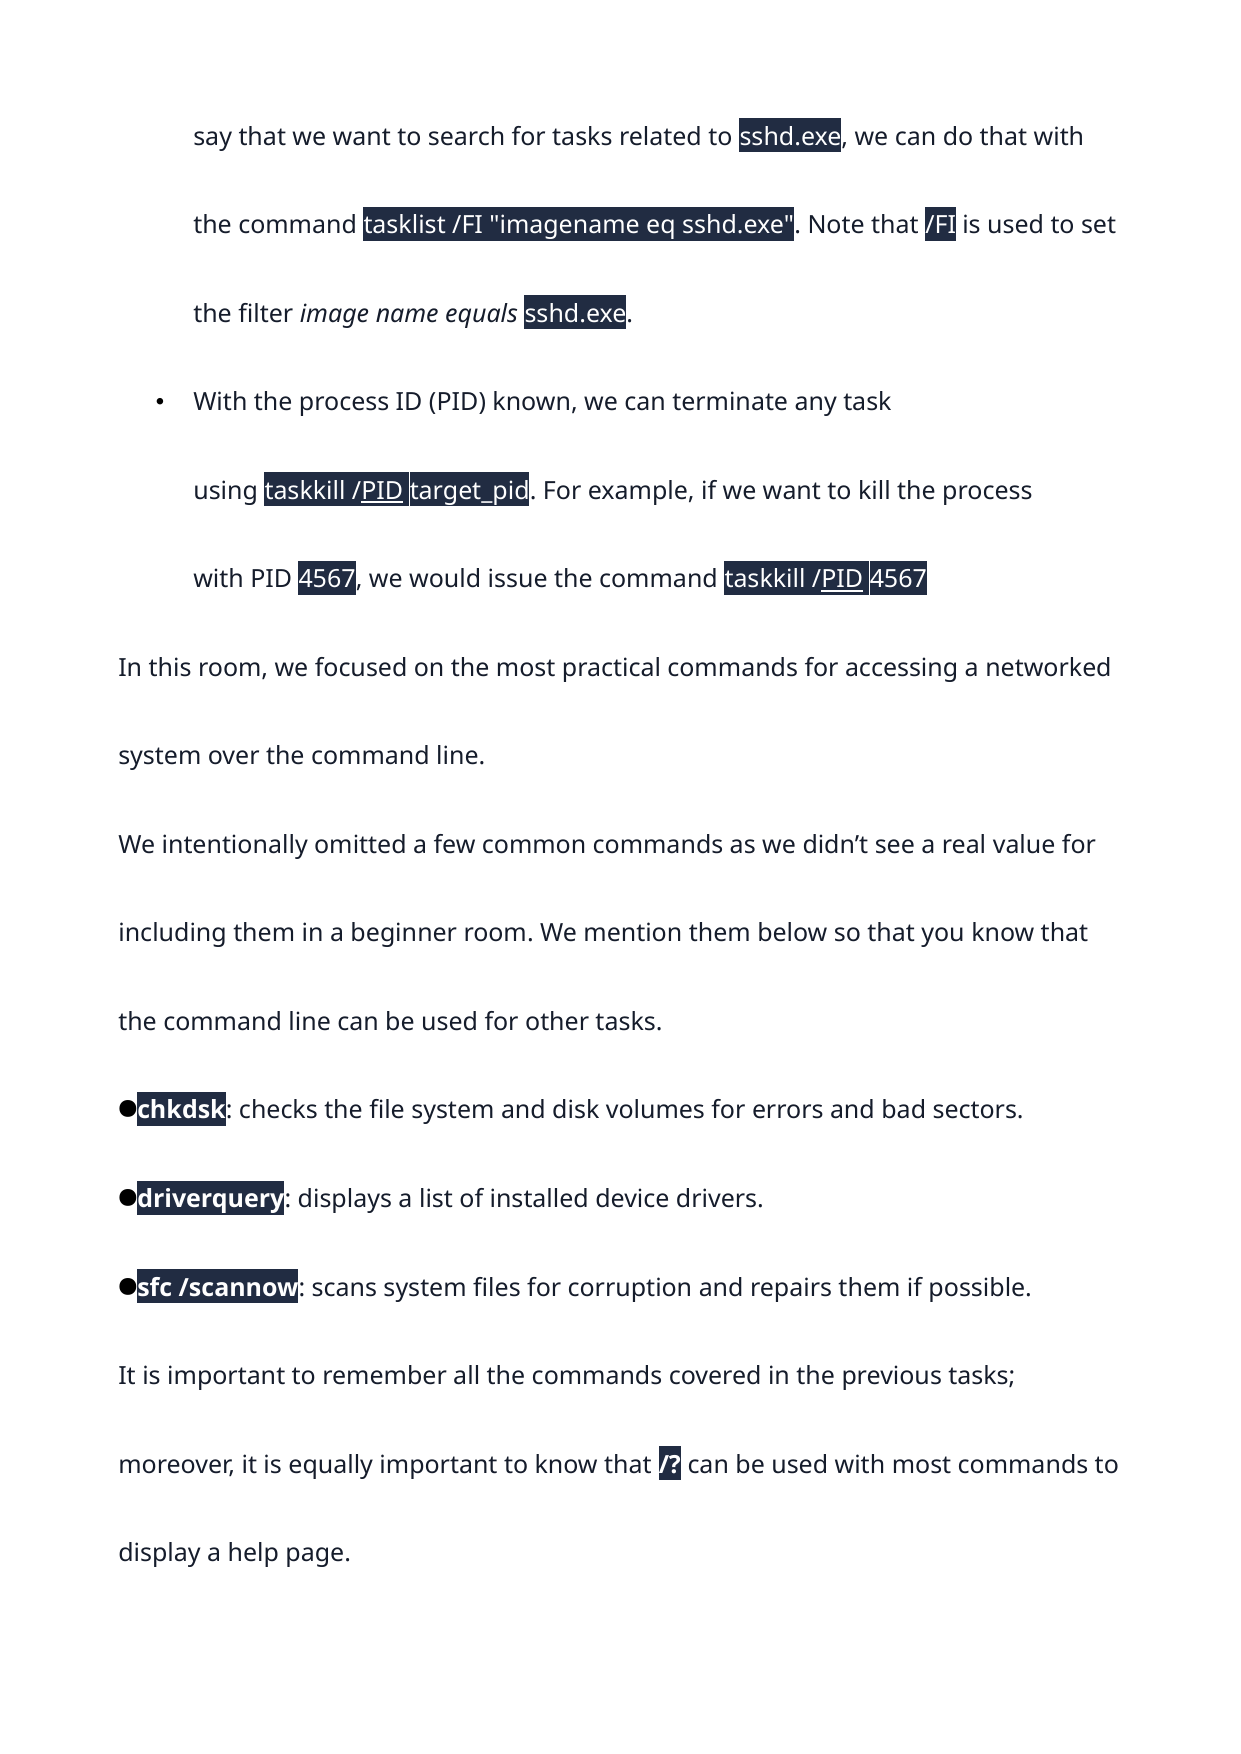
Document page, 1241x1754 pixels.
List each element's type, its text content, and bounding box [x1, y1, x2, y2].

list chkdsk: checks the file system and disk volumes for errors and bad sectors. [118, 1092, 1122, 1126]
list sfc /scannow: scans system files for corruption and repairs them if possible. [118, 1269, 1122, 1303]
list With the process ID (PID) known, we can terminate any task using taskkill /PID target_pid. For example, if we want to kill the process with PID 4567, we would issue the command taskkill /PID 4567 [156, 384, 1122, 595]
list driverquery: displays a list of installed device drivers. [118, 1181, 1122, 1215]
text We intentionally omitted a few common commands as we didn’t see a real value for including them in a beginner room. We mention them below so that you know that the command line can be used for other tasks. [118, 826, 1122, 1038]
text It is important to remember all the commands covered in the previous tasks; moreover, it is equally important to know that /? can be used with most commands to display a help page. [118, 1358, 1122, 1569]
list say that we want to search for tasks related to sshd.exe, we can do that with the command tasklist /FI "imagename eq sshd.exe". Note that /FI is used to set the filter image name equals sshd.exe. [156, 118, 1122, 329]
text In this room, we focused on the most practical commands for accessing a networked system over the command line. [118, 649, 1122, 772]
